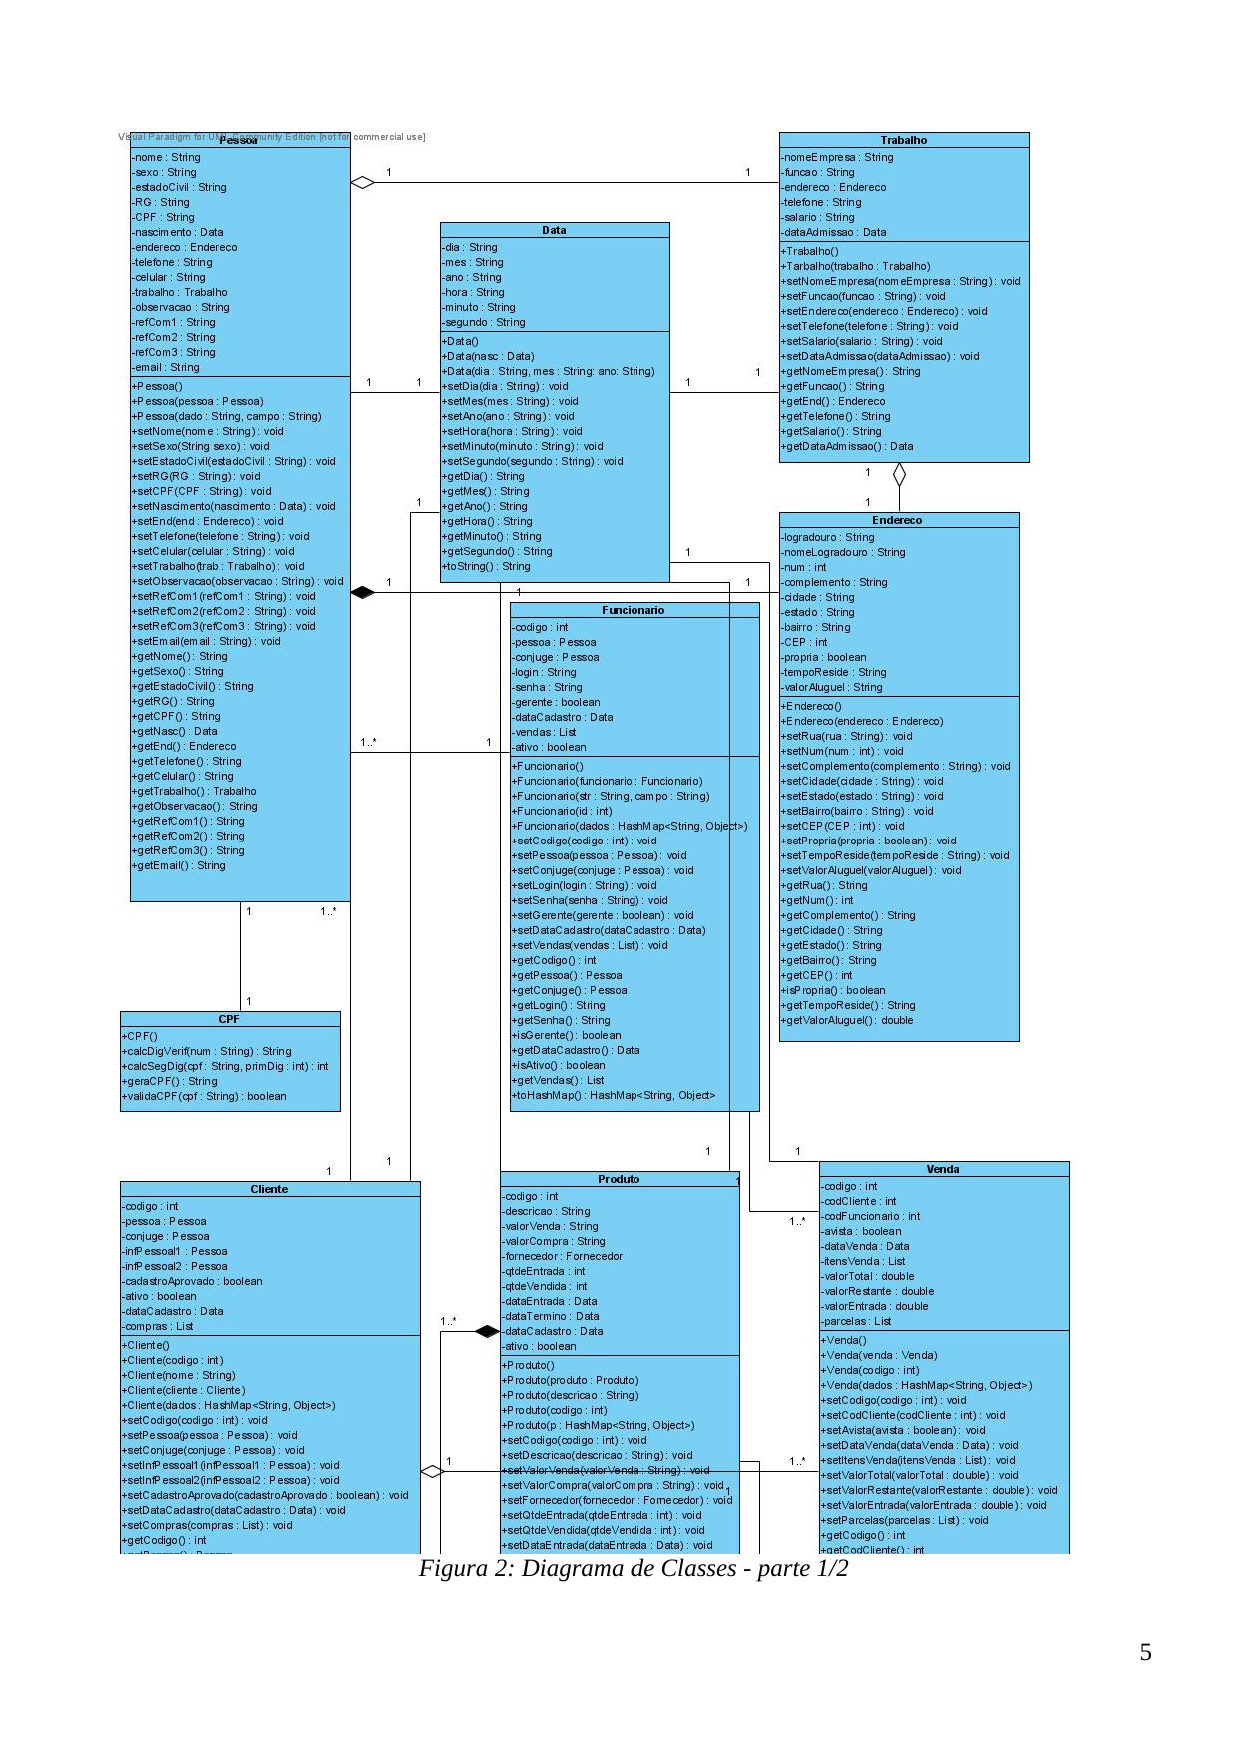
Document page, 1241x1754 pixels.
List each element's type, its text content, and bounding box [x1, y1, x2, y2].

picture [118, 130, 1152, 1554]
text Figura 2: Diagrama de Classes - parte 1/2 [118, 1554, 1152, 1582]
